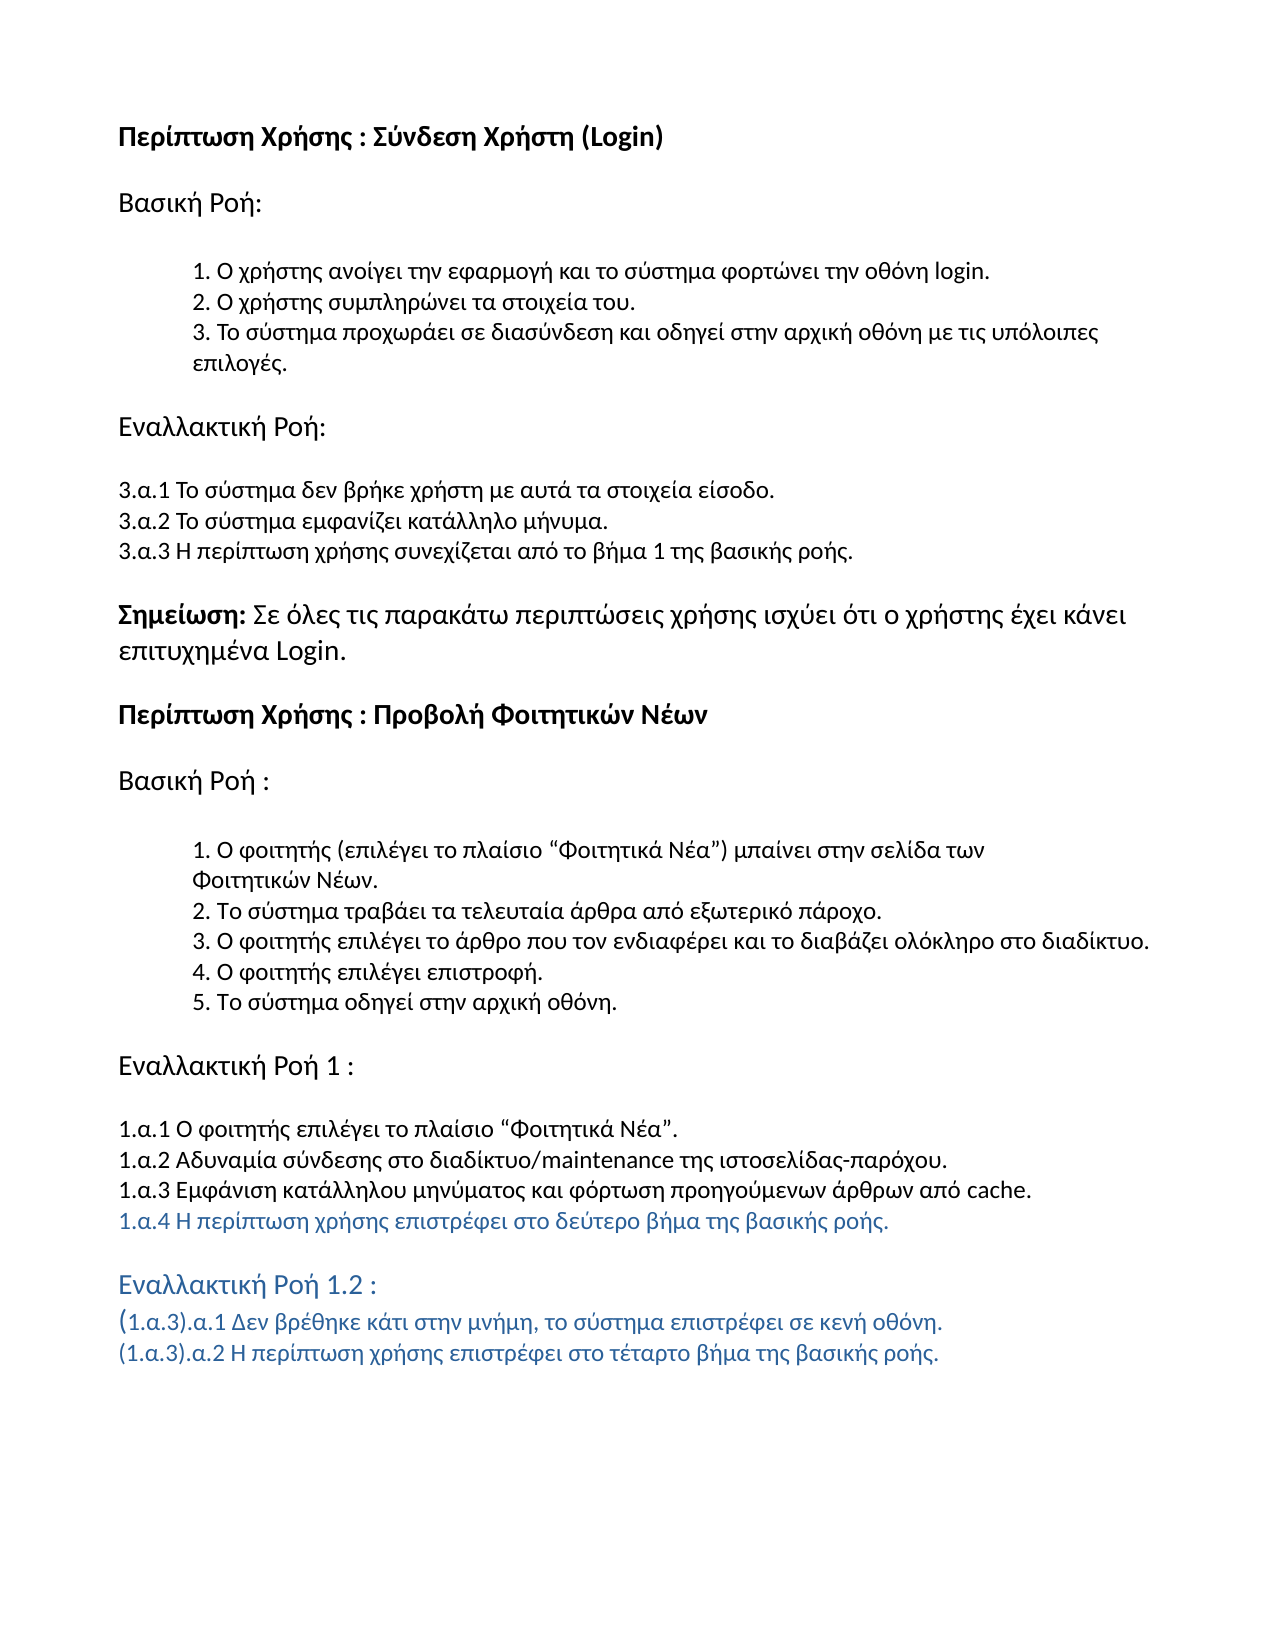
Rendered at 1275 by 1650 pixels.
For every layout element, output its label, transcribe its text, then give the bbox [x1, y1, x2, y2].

text 3.α.1 Το σύστημα δεν βρήκε χρήστη με αυτά τα στοιχεία είσοδο. [118, 474, 1157, 505]
text Εναλλακτική Ροή 1 : [118, 1047, 1157, 1083]
text 3.α.3 Η περίπτωση χρήσης συνεχίζεται από το βήμα 1 της βασικής ροής. [118, 535, 1157, 566]
text Σημείωση: Σε όλες τις παρακάτω περιπτώσεις χρήσης ισχύει ότι ο χρήστης έχει κάνει επιτυχημένα Login. [118, 596, 1157, 668]
text Εναλλακτική Ροή: [118, 408, 1157, 444]
text Βασική Ροή: [118, 184, 1157, 220]
text 3. Ο φοιτητής επιλέγει το άρθρο που τον ενδιαφέρει και το διαβάζει ολόκληρο στο διαδίκτυο. [192, 925, 1157, 956]
text 5. Το σύστημα οδηγεί στην αρχική οθόνη. [192, 986, 1157, 1017]
text 1. Ο φοιτητής (επιλέγει το πλαίσιο “Φοιτητικά Νέα”) μπαίνει στην σελίδα των [192, 834, 1157, 864]
text 1. Ο χρήστης ανοίγει την εφαρμογή και το σύστημα φορτώνει την οθόνη login. [192, 256, 1157, 286]
text 4. O φοιτητής επιλέγει επιστροφή. [192, 956, 1157, 986]
text Φοιτητικών Νέων. [192, 864, 1157, 895]
text 2. Ο χρήστης συμπληρώνει τα στοιχεία του. [192, 286, 1157, 317]
text Περίπτωση Χρήσης : Προβολή Φοιτητικών Νέων Βασική Ροή : [118, 696, 1157, 798]
text 3. Το σύστημα προχωράει σε διασύνδεση και οδηγεί στην αρχική οθόνη με τις υπόλοιπες επιλογές. [192, 317, 1157, 378]
text 3.α.2 Το σύστημα εμφανίζει κατάλληλο μήνυμα. [118, 505, 1157, 535]
text 1.α.1 Ο φοιτητής επιλέγει το πλαίσιο “Φοιτητικά Νέα”. 1.α.2 Αδυναμία σύνδεσης στο διαδίκτυο/maintenance της ιστοσελίδας-παρόχου. 1.α.3 Εμφάνιση κατάλληλου μηνύματος και φόρτωση προηγούμενων άρθρων από cache. 1.α.4 Η περίπτωση χρήσης επιστρέφει στο δεύτερο βήμα της βασικής ροής. Εναλλακτική Ροή 1.2 : (1.α.3).α.1 Δεν βρέθηκε κάτι στην μνήμη, το σύστημα επιστρέφει σε κενή οθόνη. (1.α.3).α.2 Η περίπτωση χρήσης επιστρέφει στο τέταρτο βήμα της βασικής ροής. [118, 1083, 1157, 1397]
text 2. Το σύστημα τραβάει τα τελευταία άρθρα από εξωτερικό πάροχο. [192, 895, 1157, 925]
text Περίπτωση Χρήσης : Σύνδεση Χρήστη (Login) [118, 118, 1157, 154]
